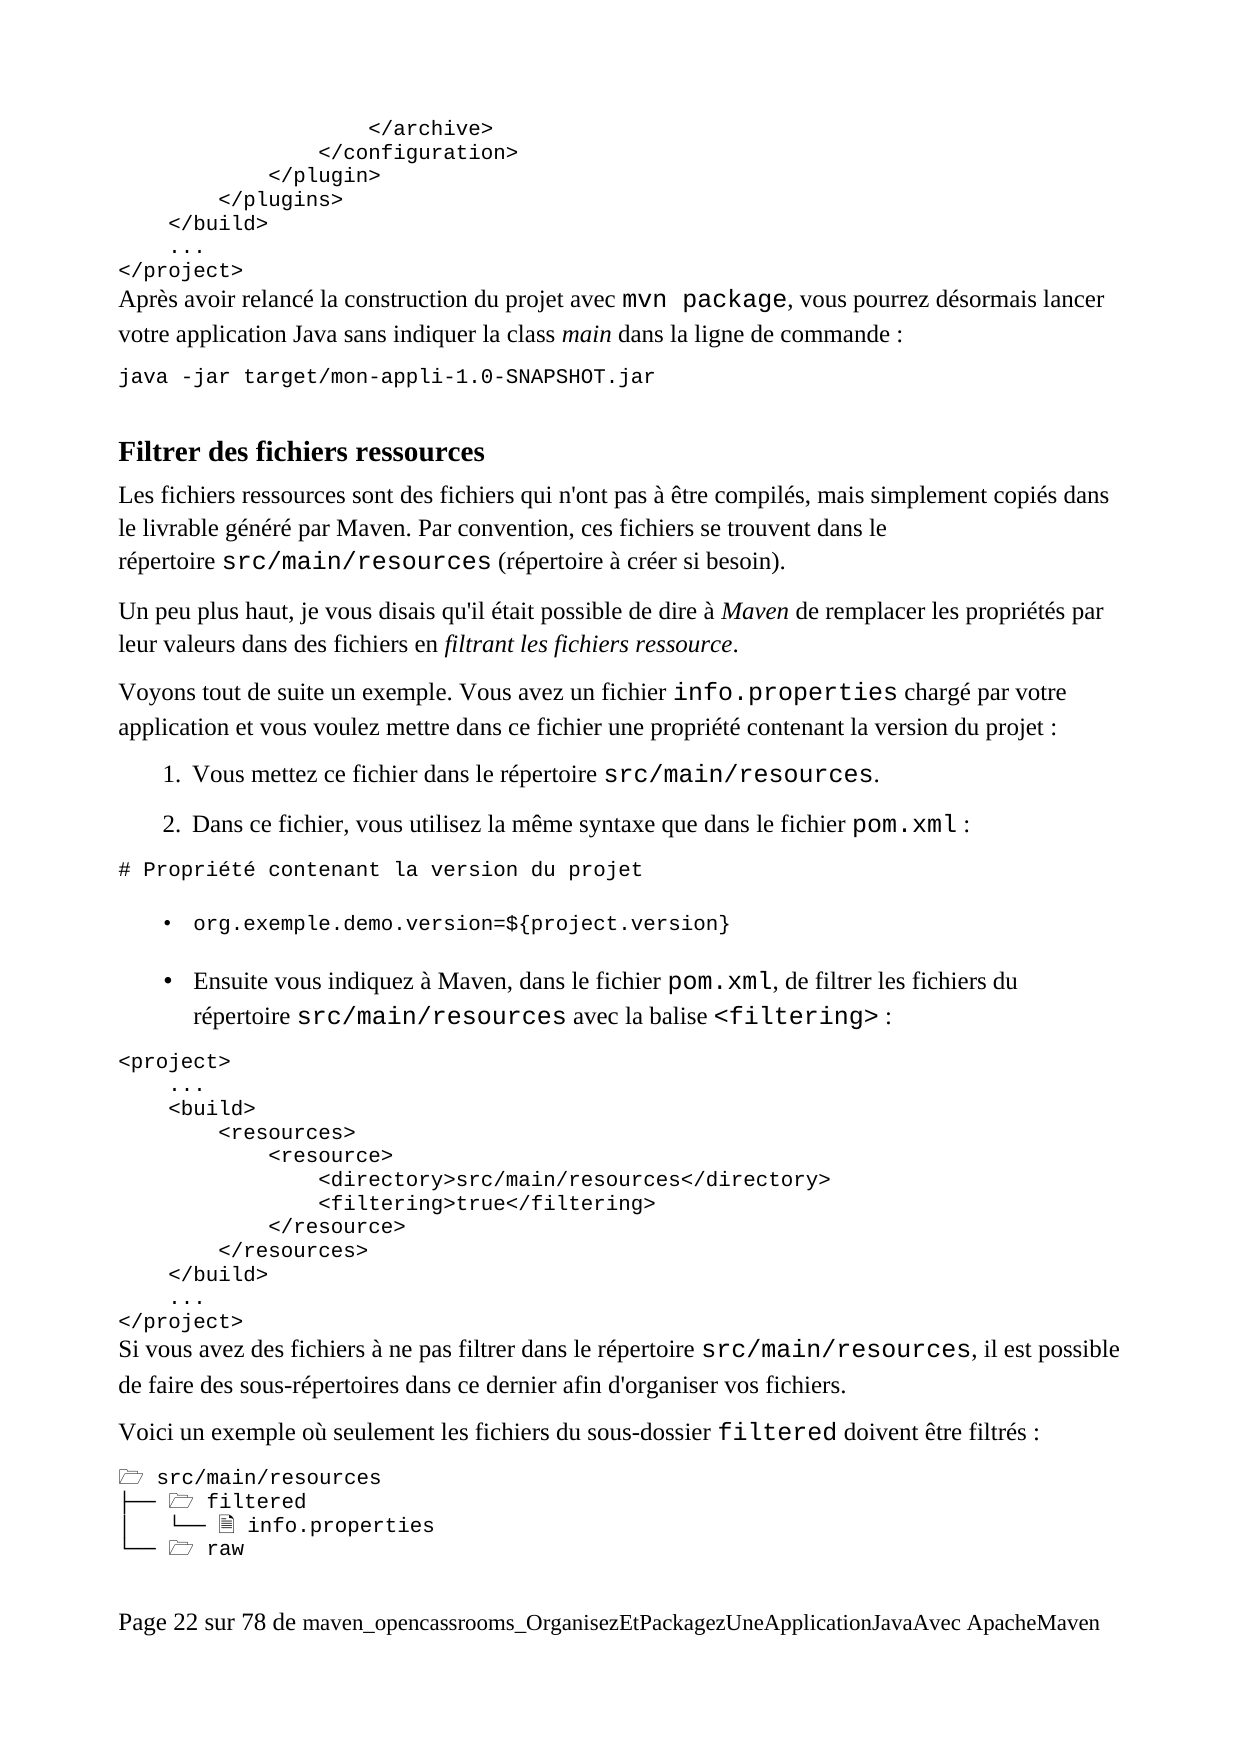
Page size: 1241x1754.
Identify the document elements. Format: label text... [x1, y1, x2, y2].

subtitle Filtrer des fichiers ressources [118, 434, 1122, 468]
text java -jar target/mon-appli-1.0-SNAPSHOT.jar [118, 366, 1122, 390]
text <filtering>true</filtering> [118, 1193, 1122, 1216]
list Ensuite vous indiquez à Maven, dans le fichier pom.xml, de filtrer les fichiers du répertoire src/main/resources avec la balise <filtering> : [164, 966, 1122, 1032]
text </build> [118, 213, 1122, 236]
text <project> [118, 1051, 1122, 1074]
text 🗁 src/main/resources [118, 1467, 1122, 1491]
text </configuration> [118, 142, 1122, 165]
text </plugin> [118, 165, 1122, 189]
list Vous mettez ce fichier dans le répertoire src/main/resources. [162, 759, 1122, 790]
text Un peu plus haut, je vous disais qu'il était possible de dire à Maven de remplacer les propriétés par leur valeurs dans des fichiers en filtrant les fichiers ressource. [118, 596, 1122, 658]
text Voyons tout de suite un exemple. Vous avez un fichier info.properties chargé par votre application et vous voulez mettre dans ce fichier une propriété contenant la version du projet : [118, 677, 1122, 741]
text </project> [118, 1311, 1122, 1334]
text <directory>src/main/resources</directory> [118, 1169, 1122, 1193]
text </archive> [118, 118, 1122, 142]
text </plugins> [118, 189, 1122, 213]
text └── 🗁 raw [118, 1538, 1122, 1562]
text <build> [118, 1098, 1122, 1122]
text Après avoir relancé la construction du projet avec mvn package, vous pourrez désormais lancer votre application Java sans indiquer la class main dans la ligne de commande : [118, 284, 1122, 347]
text </resource> [118, 1216, 1122, 1240]
text Voici un exemple où seulement les fichiers du sous-dossier filtered doivent être filtrés : [118, 1417, 1122, 1448]
text ... [118, 236, 1122, 260]
text # Propriété contenant la version du projet [118, 859, 1122, 883]
text ├── 🗁 filtered [125, 1491, 1122, 1514]
text ... [118, 1074, 1122, 1098]
text Les fichiers ressources sont des fichiers qui n'ont pas à être compilés, mais simplement copiés dans le livrable généré par Maven. Par convention, ces fichiers se trouvent dans le répertoire src/main/resources (répertoire à créer si besoin). [118, 480, 1122, 577]
list Dans ce fichier, vous utilisez la même syntaxe que dans le fichier pom.xml : [162, 809, 1122, 840]
text </project> [118, 260, 1122, 284]
text </resources> [118, 1240, 1122, 1264]
text Si vous avez des fichiers à ne pas filtrer dans le répertoire src/main/resources, il est possible de faire des sous-répertoires dans ce dernier afin d'organiser vos fichiers. [118, 1334, 1122, 1398]
text </build> [118, 1264, 1122, 1287]
text <resource> [118, 1145, 1122, 1169]
text │ └── 🗎 info.properties [118, 1514, 1122, 1538]
text ... [118, 1287, 1122, 1311]
list org.exemple.demo.version=${project.version} [164, 913, 1122, 936]
text <resources> [118, 1122, 1122, 1145]
